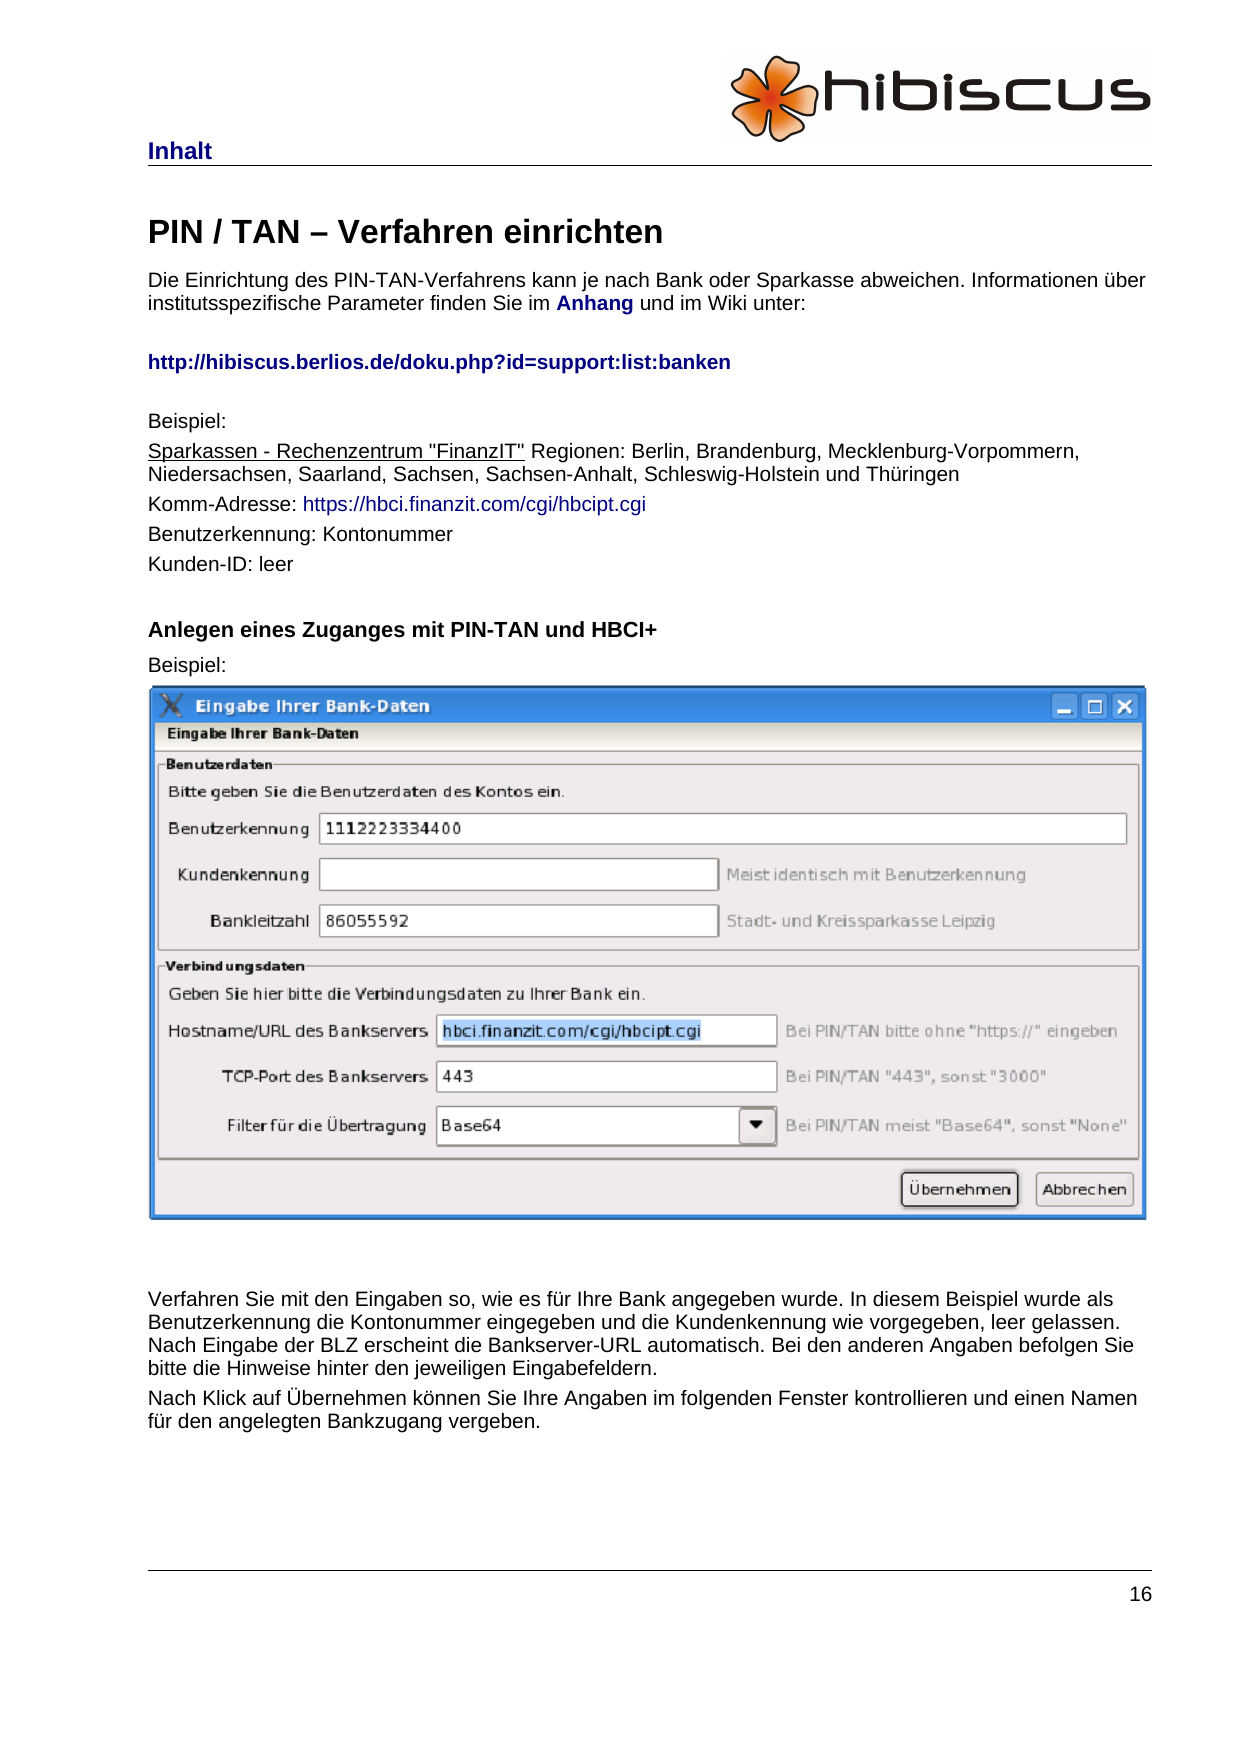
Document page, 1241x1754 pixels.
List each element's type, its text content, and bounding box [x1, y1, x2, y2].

subtitle PIN / TAN – Verfahren einrichten [148, 213, 1152, 250]
text Verfahren Sie mit den Eingaben so, wie es für Ihre Bank angegeben wurde. In diesem Beispiel wurde als Benutzerkennung die Kontonummer eingegeben und die Kundenkennung wie vorgegeben, leer gelassen. Nach Eingabe der BLZ erscheint die Bankserver-URL automatisch. Bei den anderen Angaben befolgen Sie bitte die Hinweise hinter den jeweiligen Eingabefeldern. [148, 1287, 1152, 1380]
text Benutzerkennung: Kontonummer [148, 522, 1152, 546]
subtitle Anlegen eines Zuganges mit PIN-TAN und HBCI+ [148, 617, 1152, 642]
text Komm-Adresse: https://hbci.finanzit.com/cgi/hbcipt.cgi [148, 493, 1152, 516]
picture [723, 51, 1153, 144]
text Nach Klick auf Übernehmen können Sie Ihre Angaben im folgenden Fenster kontrollieren und einen Namen für den angelegten Bankzugang vergeben. [148, 1387, 1152, 1433]
text Die Einrichtung des PIN-TAN-Verfahrens kann je nach Bank oder Sparkasse abweichen. Informationen über institutsspezifische Parameter finden Sie im Anhang und im Wiki unter: [148, 268, 1152, 314]
text Beispiel: [148, 410, 1152, 433]
picture [147, 683, 1153, 1228]
text Kunden-ID: leer [148, 552, 1152, 575]
text http://hibiscus.berlios.de/doku.php?id=support:list:banken [148, 351, 1152, 374]
text Sparkassen - Rechenzentrum "FinanzIT" Regionen: Berlin, Brandenburg, Mecklenburg-Vorpommern, Niedersachsen, Saarland, Sachsen, Sachsen-Anhalt, Schleswig-Holstein und Thüringen [148, 440, 1152, 486]
text Beispiel: [148, 654, 1152, 677]
